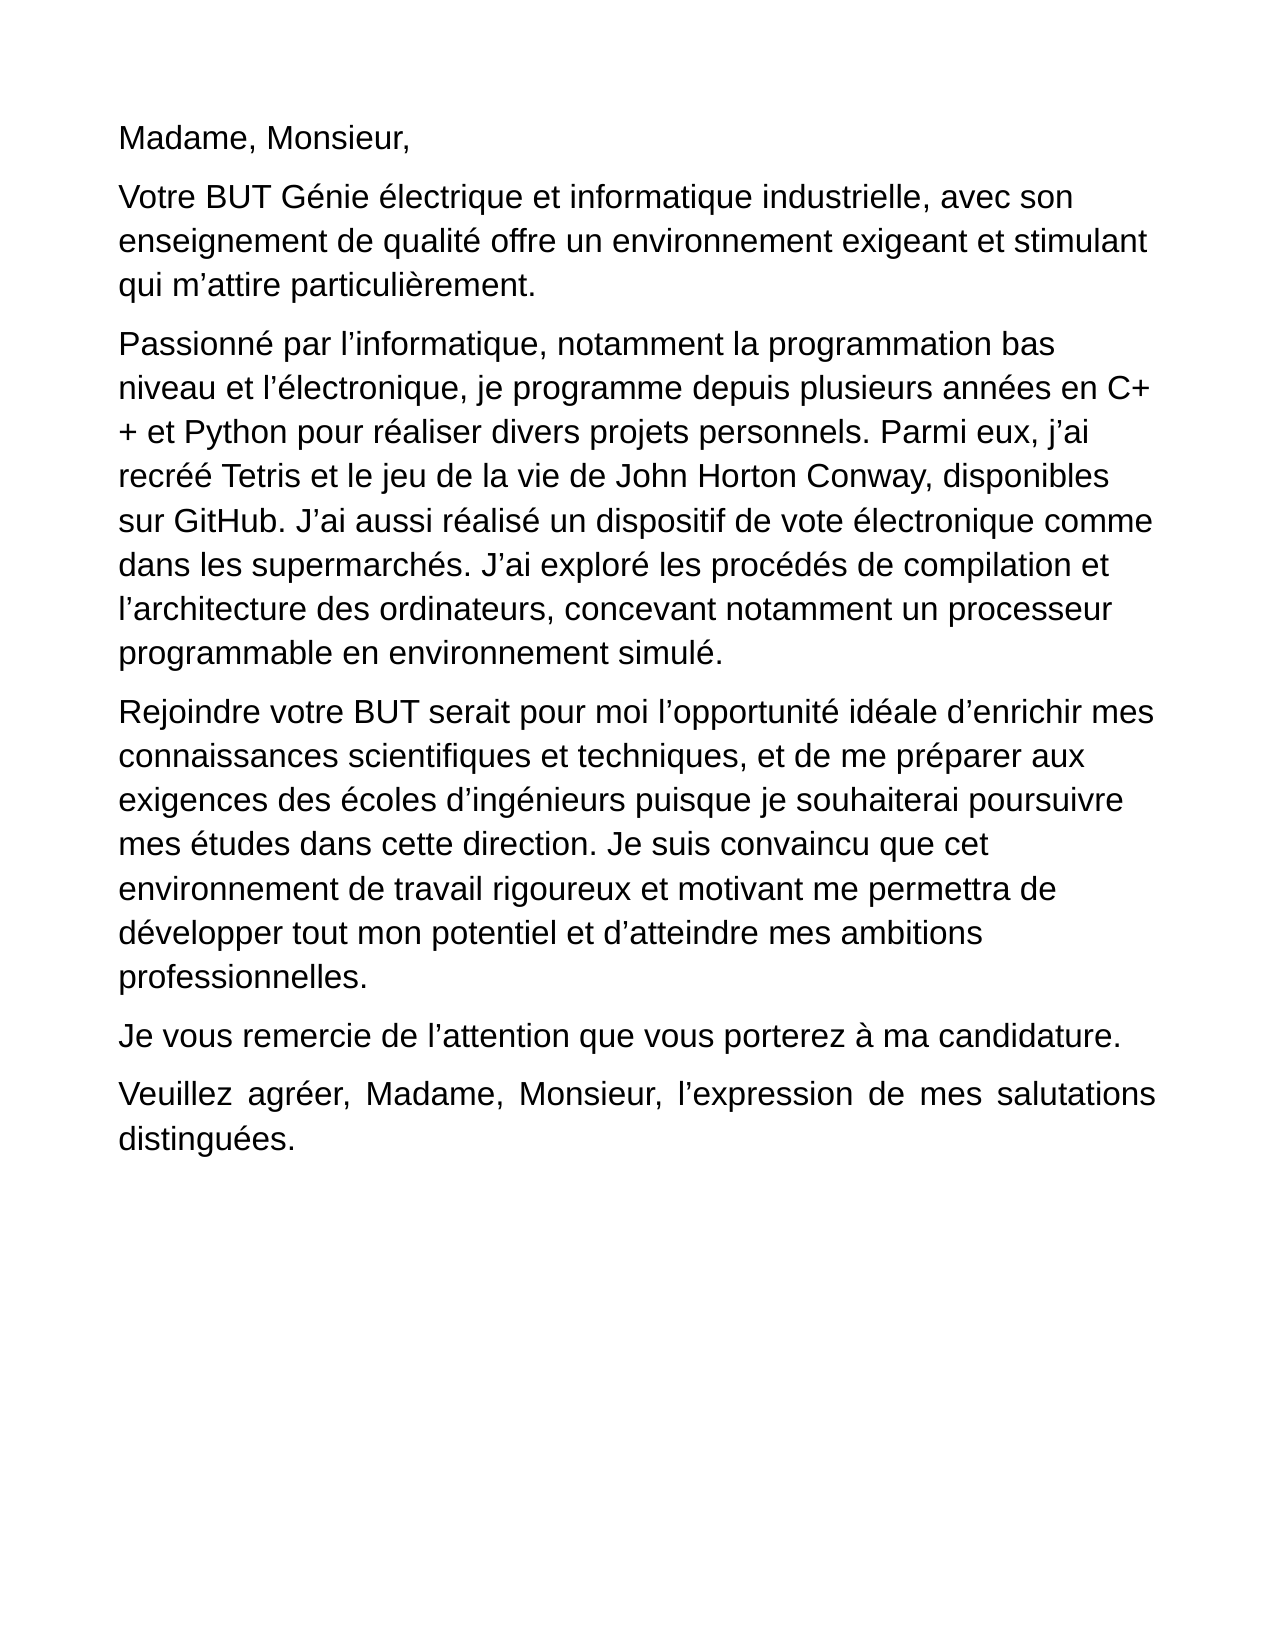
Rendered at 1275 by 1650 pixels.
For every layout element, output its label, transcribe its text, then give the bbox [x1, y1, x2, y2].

text Je vous remercie de l’attention que vous porterez à ma candidature. [118, 1016, 1157, 1054]
text Madame, Monsieur, [118, 118, 1157, 157]
text Rejoindre votre BUT serait pour moi l’opportunité idéale d’enrichir mes connaissances scientifiques et techniques, et de me préparer aux exigences des écoles d’ingénieurs puisque je souhaiterai poursuivre mes études dans cette direction. Je suis convaincu que cet environnement de travail rigoureux et motivant me permettra de développer tout mon potentiel et d’atteindre mes ambitions professionnelles. [118, 692, 1157, 995]
text Passionné par l’informatique, notamment la programmation bas niveau et l’électronique, je programme depuis plusieurs années en C++ et Python pour réaliser divers projets personnels. Parmi eux, j’ai recréé Tetris et le jeu de la vie de John Horton Conway, disponibles sur GitHub. J’ai aussi réalisé un dispositif de vote électronique comme dans les supermarchés. J’ai exploré les procédés de compilation et l’architecture des ordinateurs, concevant notamment un processeur programmable en environnement simulé. [118, 324, 1157, 672]
text Veuillez agréer, Madame, Monsieur, l’expression de mes salutations distinguées. [118, 1074, 1157, 1157]
text Votre BUT Génie électrique et informatique industrielle, avec son enseignement de qualité offre un environnement exigeant et stimulant qui m’attire particulièrement. [118, 177, 1157, 304]
